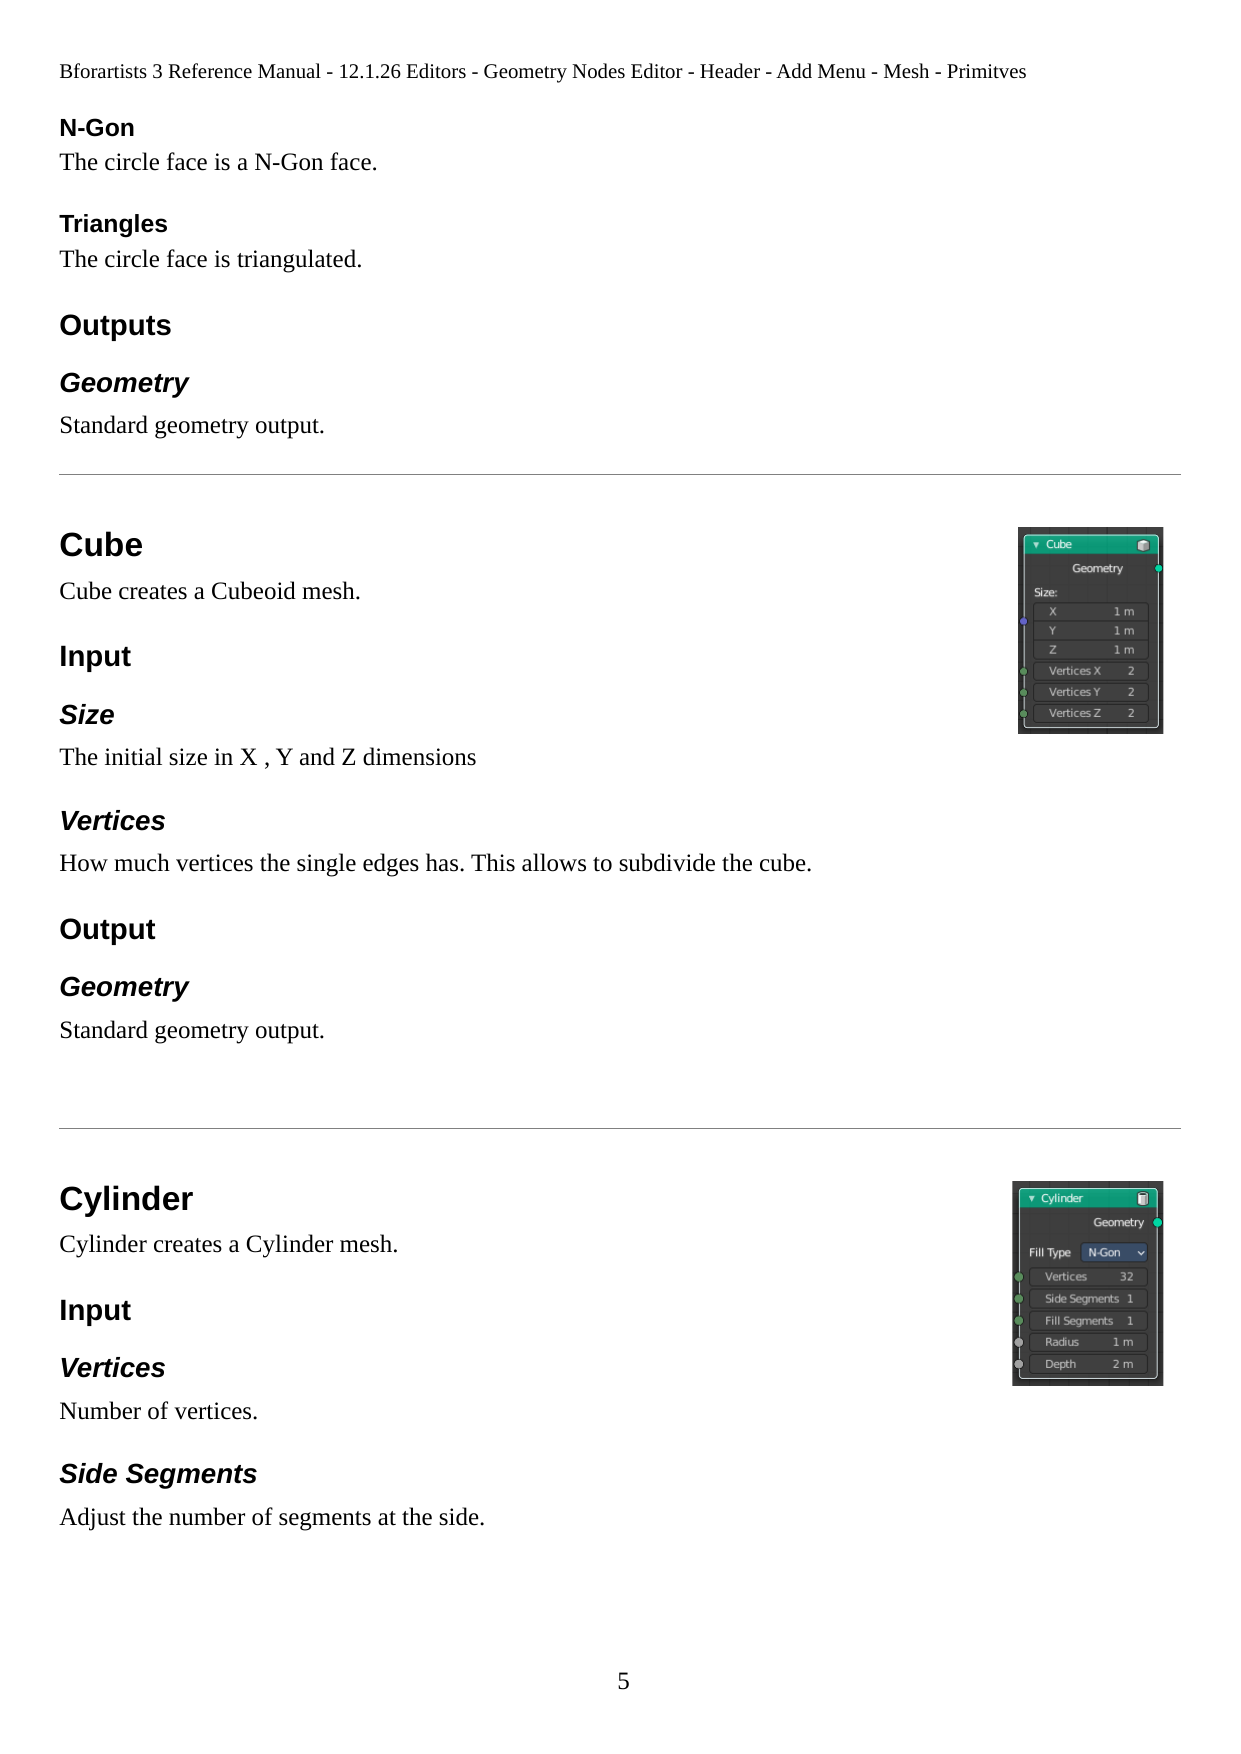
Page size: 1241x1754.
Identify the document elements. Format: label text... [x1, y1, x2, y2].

subtitle Size [59, 698, 1018, 730]
subtitle [1164, 1293, 1181, 1327]
subtitle Vertices [59, 804, 1181, 836]
subtitle Geometry [59, 366, 1181, 398]
text Standard geometry output. [59, 1015, 1181, 1044]
subtitle [1164, 639, 1181, 673]
text The initial size in X , Y and Z dimensions [59, 742, 1181, 771]
subtitle Geometry [59, 971, 1181, 1003]
subtitle Cube [59, 524, 1181, 563]
subtitle Vertices [59, 1352, 1012, 1384]
subtitle Triangles [59, 209, 1181, 237]
text Cylinder creates a Cylinder mesh. [59, 1229, 1012, 1258]
text Adjust the number of segments at the side. [59, 1502, 1181, 1531]
subtitle Cylinder [59, 1178, 1181, 1217]
picture [1018, 527, 1164, 734]
subtitle Input [59, 639, 1018, 673]
text Standard geometry output. [59, 411, 1181, 439]
text The circle face is triangulated. [59, 244, 1181, 272]
subtitle Outputs [59, 307, 1181, 341]
text How much vertices the single edges has. This allows to subdivide the cube. [59, 848, 1181, 877]
subtitle [1164, 698, 1181, 730]
subtitle Input [59, 1293, 1012, 1327]
subtitle Side Segments [59, 1458, 1181, 1490]
subtitle Output [59, 912, 1181, 946]
subtitle N-Gon [59, 113, 1181, 141]
subtitle [1164, 1352, 1181, 1384]
text Cube creates a Cubeoid mesh. [59, 576, 1018, 604]
picture [1012, 1181, 1164, 1386]
text The circle face is a N-Gon face. [59, 147, 1181, 176]
text Number of vertices. [59, 1396, 1181, 1425]
